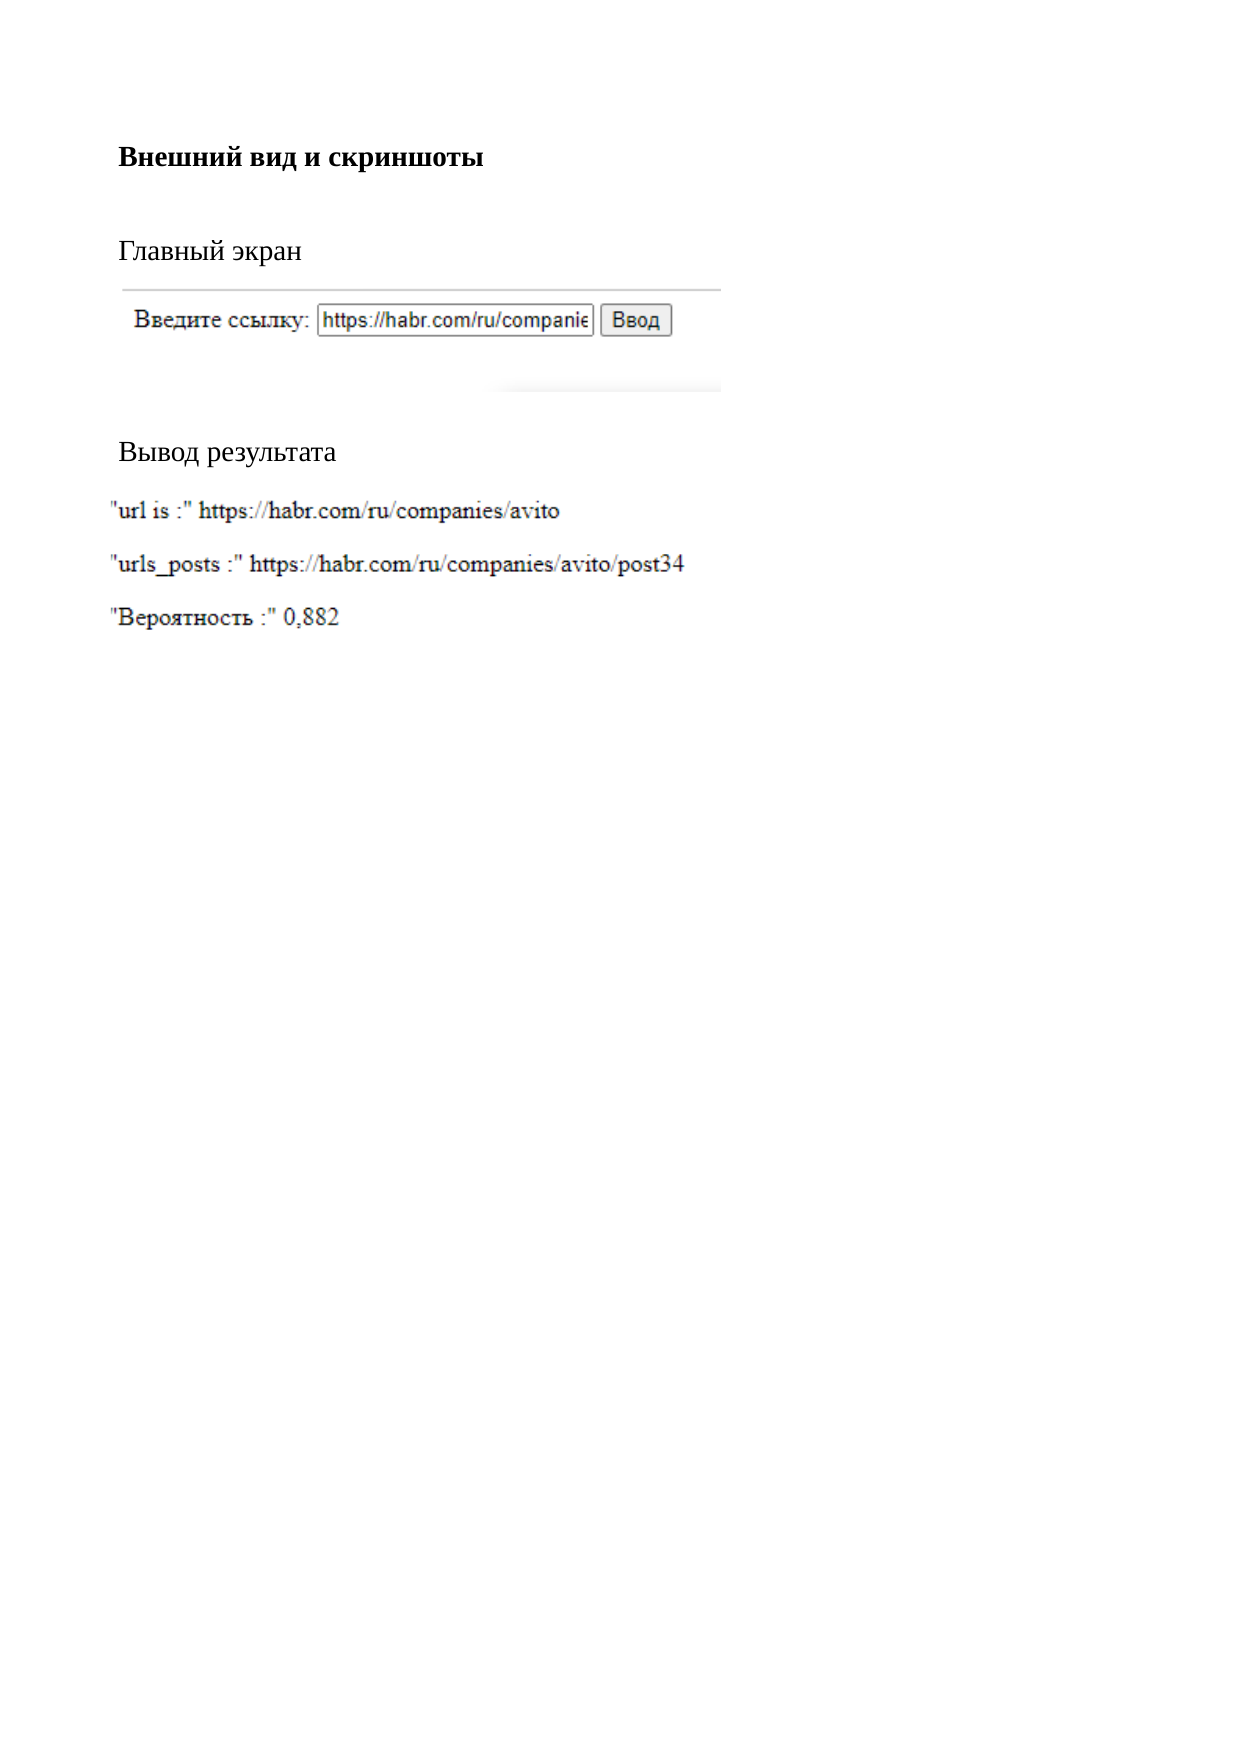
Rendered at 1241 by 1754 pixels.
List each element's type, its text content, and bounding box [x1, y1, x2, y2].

subtitle Внешний вид и скриншоты [118, 139, 1122, 172]
text Главный экран [118, 233, 1122, 266]
picture [110, 487, 755, 663]
picture [122, 288, 721, 392]
text Вывод результата [118, 434, 1122, 468]
